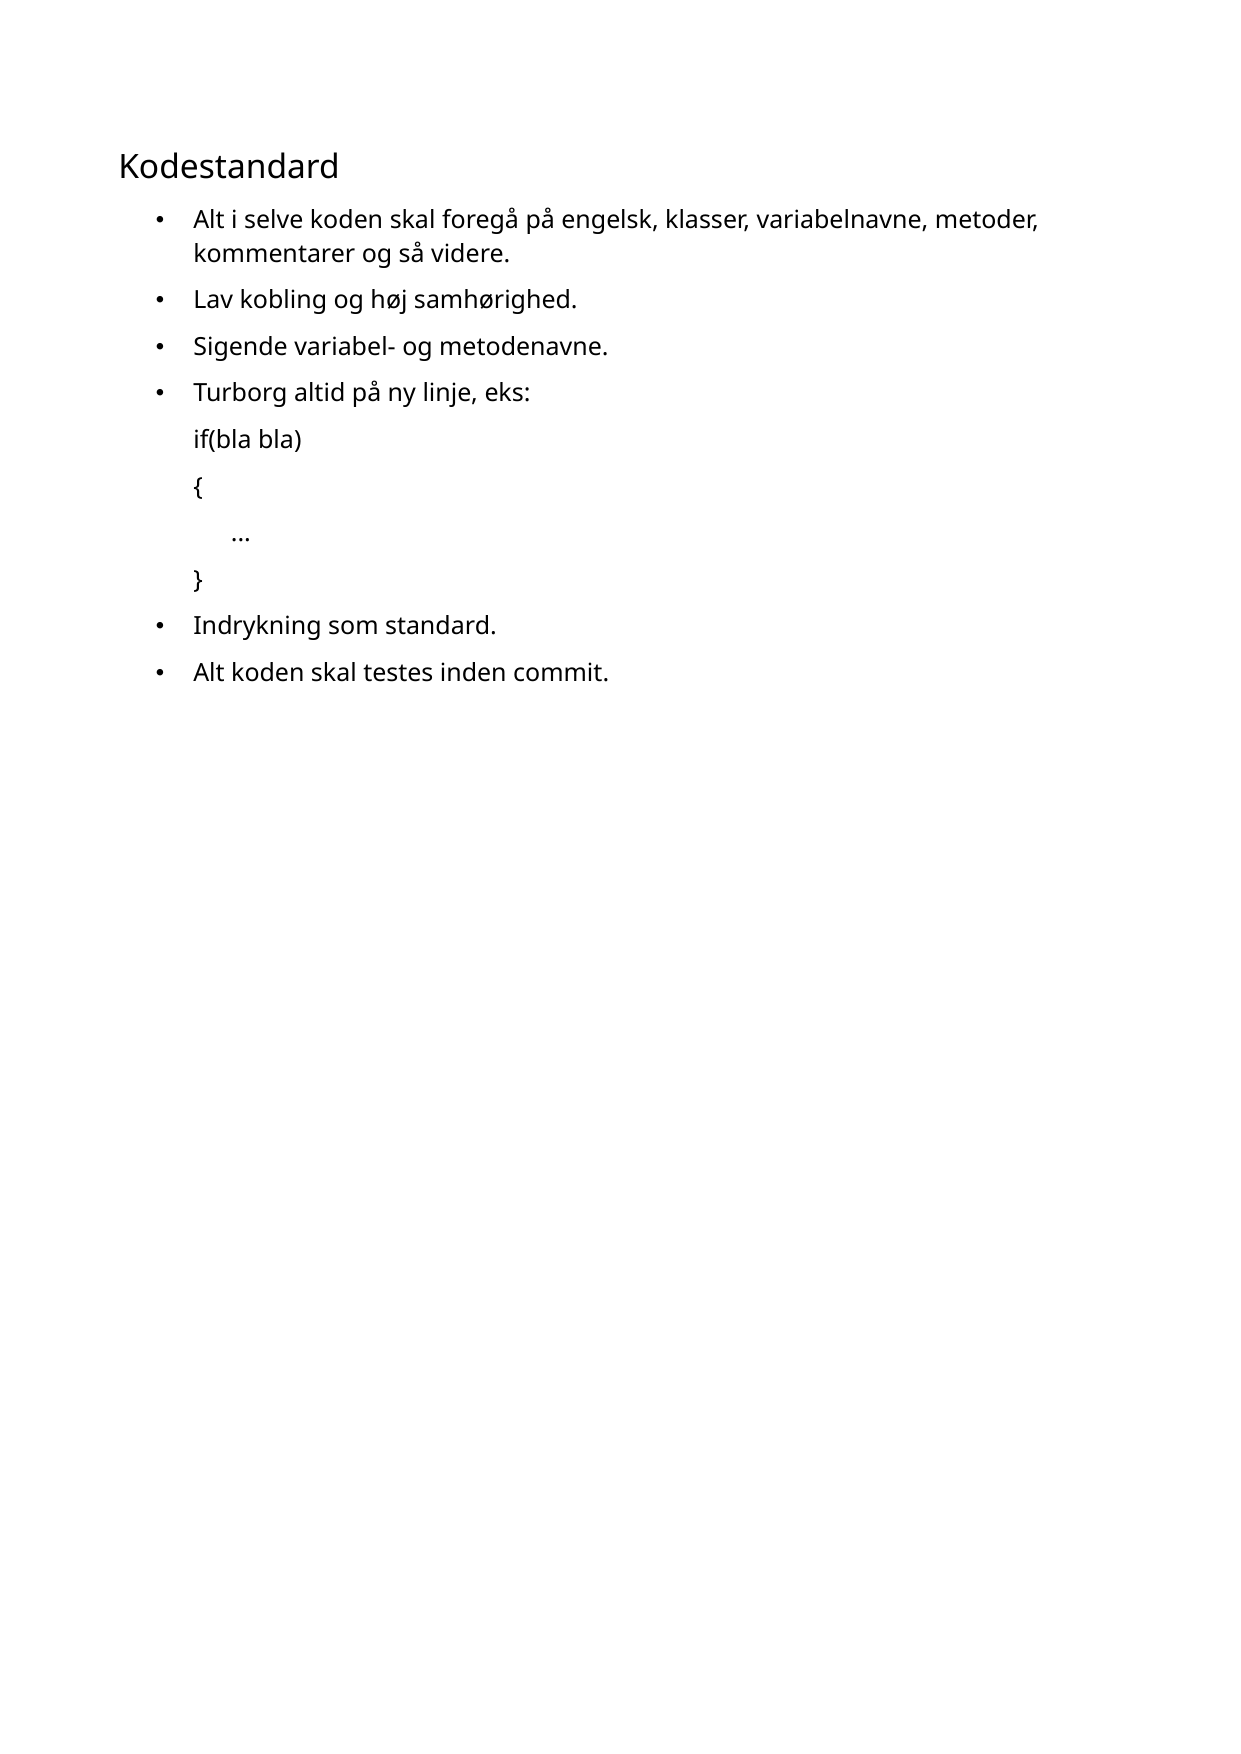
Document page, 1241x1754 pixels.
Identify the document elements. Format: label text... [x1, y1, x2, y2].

list { [156, 468, 1122, 502]
list Lav kobling og høj samhørighed. [156, 282, 1122, 316]
list } [156, 561, 1122, 595]
list Turborg altid på ny linje, eks: [156, 375, 1122, 409]
list ... [193, 515, 1122, 549]
subtitle Kodestandard [118, 143, 1122, 189]
list Sigende variabel- og metodenavne. [156, 328, 1122, 363]
list Indrykning som standard. [156, 608, 1122, 642]
list Alt i selve koden skal foregå på engelsk, klasser, variabelnavne, metoder, kommentarer og så videre. [156, 201, 1122, 269]
list if(bla bla) [156, 422, 1122, 456]
list Alt koden skal testes inden commit. [156, 654, 1122, 688]
